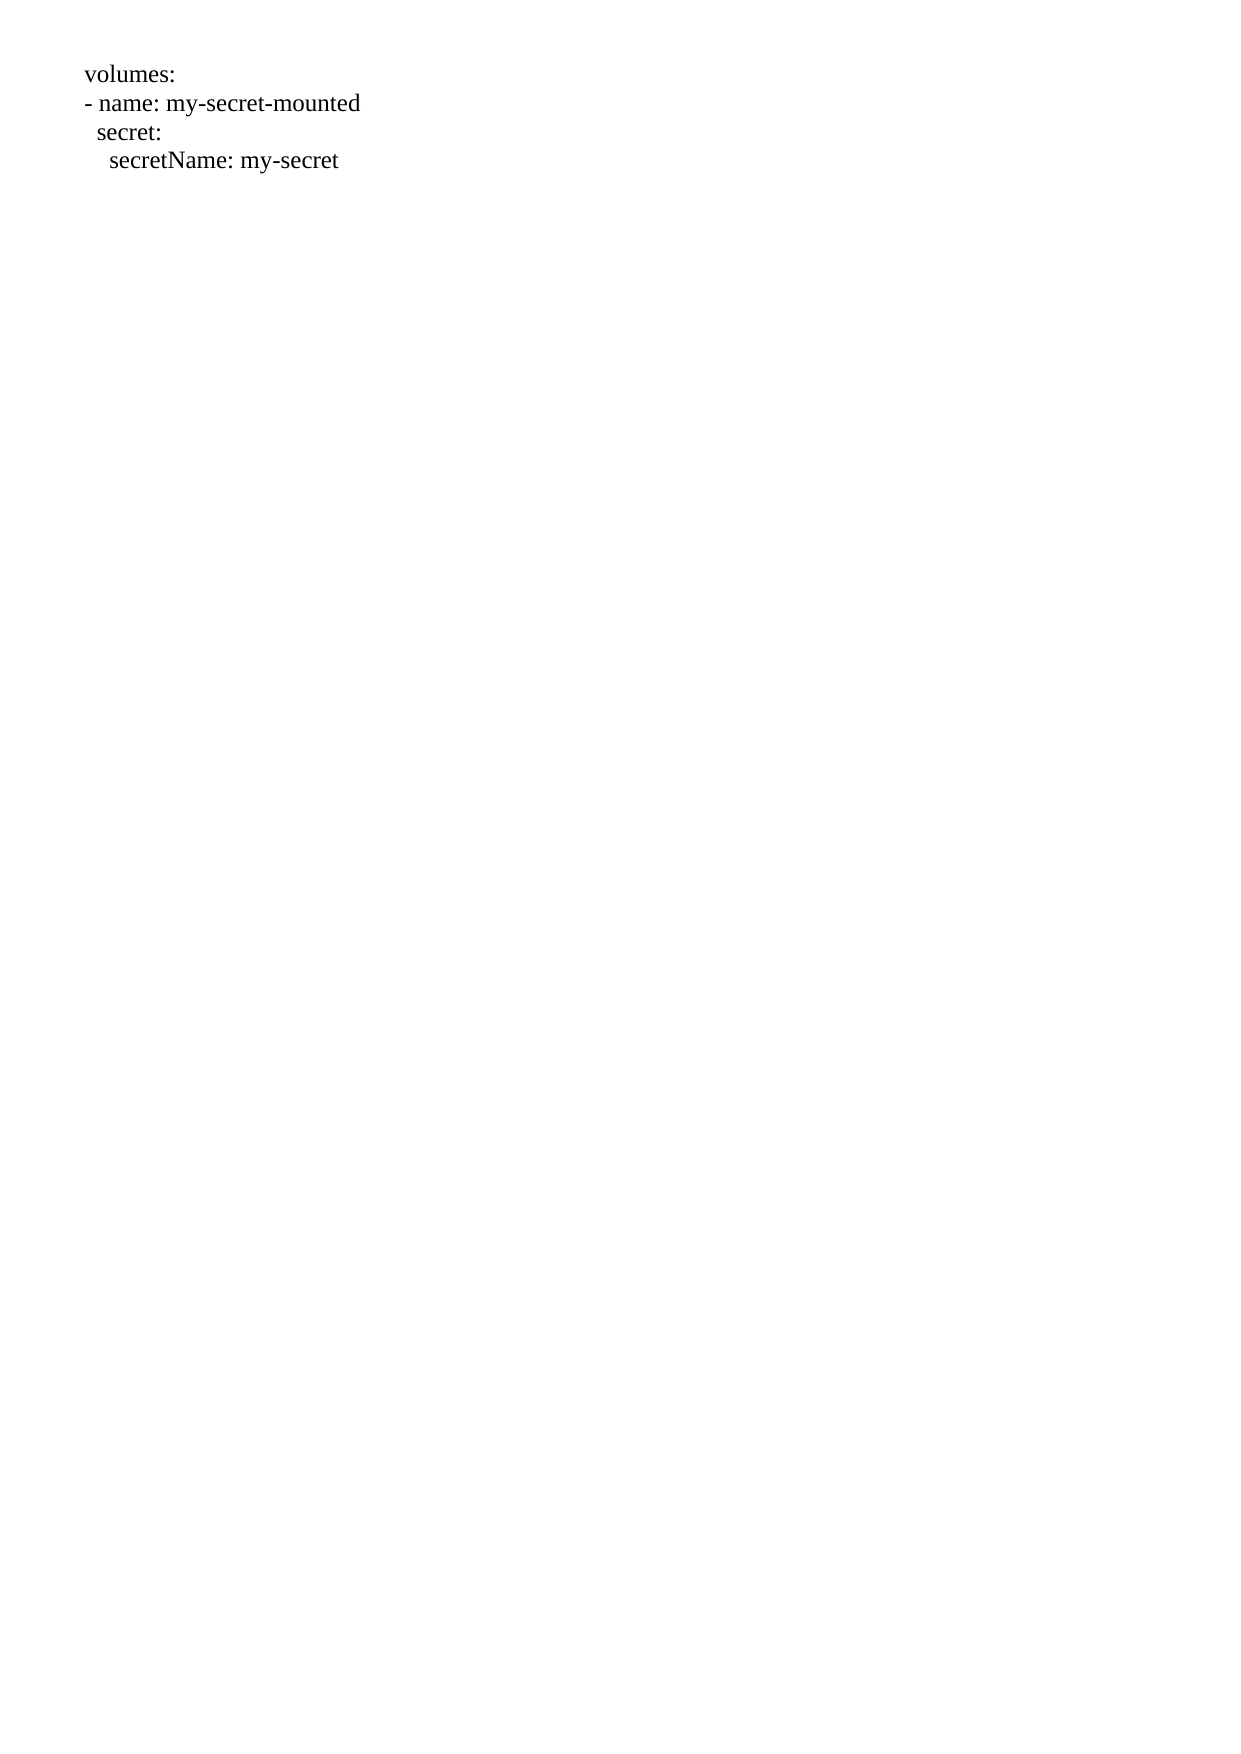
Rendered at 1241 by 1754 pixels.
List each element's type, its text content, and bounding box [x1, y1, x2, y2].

text - name: my-secret-mounted [59, 88, 1181, 117]
text secretName: my-secret [59, 145, 1181, 174]
text secret: [59, 117, 1181, 145]
text volumes: [59, 59, 1181, 88]
